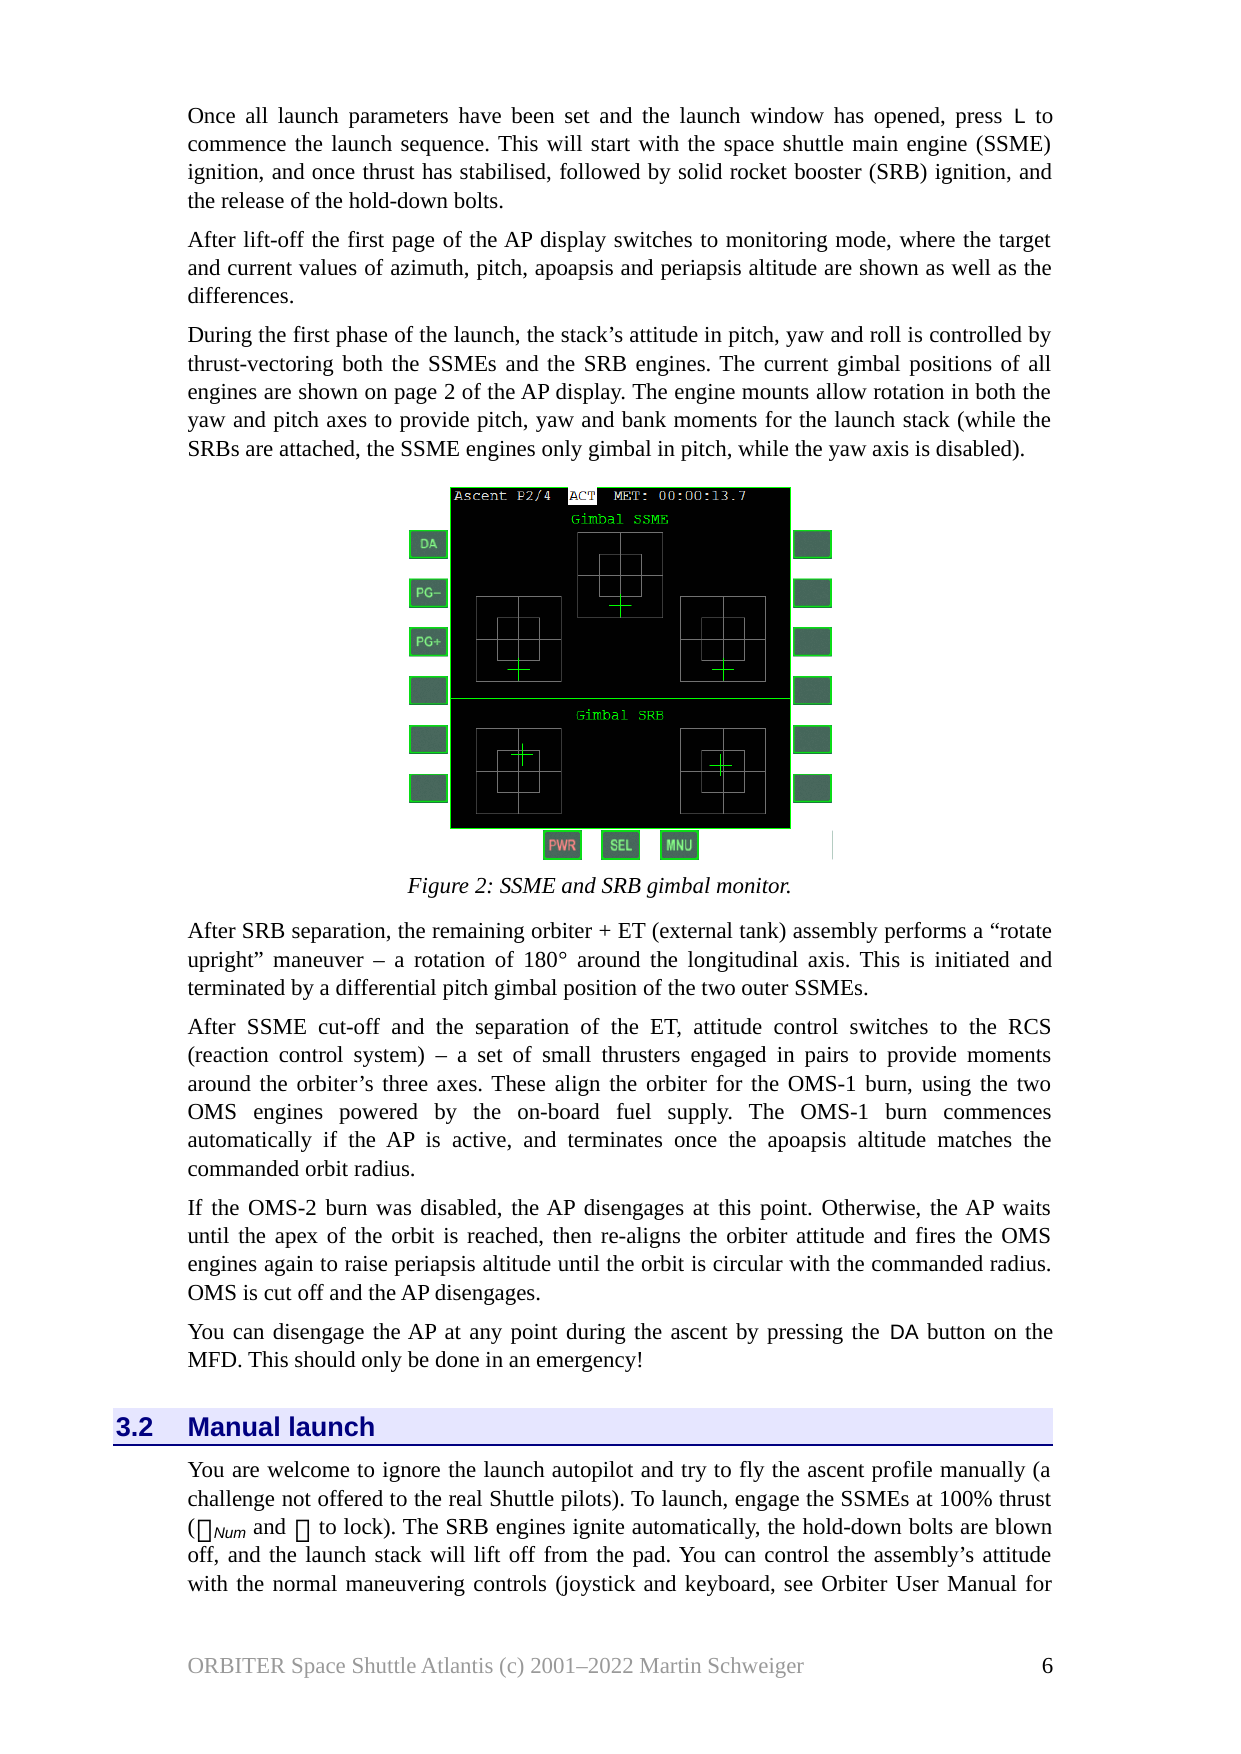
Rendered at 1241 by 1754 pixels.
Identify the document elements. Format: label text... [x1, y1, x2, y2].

text After lift-off the first page of the AP display switches to monitoring mode, where the target and current values of azimuth, pitch, apoapsis and periapsis altitude are shown as well as the differences. [187, 224, 1053, 309]
text Once all launch parameters have been set and the launch window has opened, press L to commence the launch sequence. This will start with the space shuttle main engine (SSME) ignition, and once thrust has stabilised, followed by solid rocket booster (SRB) ignition, and the release of the hold-down bolts. [187, 100, 1053, 214]
subtitle Manual launch [113, 1408, 1053, 1444]
picture [407, 484, 833, 861]
text After SSME cut-off and the separation of the ET, attitude control switches to the RCS (reaction control system) – a set of small thrusters engaged in pairs to provide moments around the orbiter’s three axes. These align the orbiter for the OMS-1 burn, using the two OMS engines powered by the on-board fuel supply. The OMS-1 burn commences automatically if the AP is active, and terminates once the apoapsis altitude matches the commanded orbit radius. [187, 1012, 1053, 1182]
text You are welcome to ignore the launch autopilot and try to fly the ascent profile manually (a challenge not offered to the real Shuttle pilots). To launch, engage the SSMEs at 100% thrust (Num and  to lock). The SRB engines ignite automatically, the hold-down bolts are blown off, and the launch stack will lift off from the pad. You can control the assembly’s attitude with the normal maneuvering controls (joystick and keyboard, see Orbiter User Manual for [187, 1455, 1053, 1597]
text After SRB separation, the remaining orbiter + ET (external tank) assembly performs a “rotate upright” maneuver – a rotation of 180° around the longitudinal axis. This is initiated and terminated by a differential pitch gimbal position of the two outer SSMEs. [187, 472, 1053, 1001]
text If the OMS-2 burn was disabled, the AP disengages at this point. Otherwise, the AP waits until the apex of the orbit is reached, then re-aligns the orbiter attitude and fires the OMS engines again to raise periapsis altitude until the orbit is circular with the commanded radius. OMS is cut off and the AP disengages. [187, 1192, 1053, 1306]
text You can disengage the AP at any point during the ascent by pressing the DA button on the MFD. This should only be done in an emergency! [187, 1316, 1053, 1373]
text Figure 2: SSME and SRB gimbal monitor. [407, 861, 833, 898]
text During the first phase of the launch, the stack’s attitude in pitch, yaw and roll is controlled by thrust-vectoring both the SSMEs and the SRB engines. The current gimbal positions of all engines are shown on page 2 of the AP display. The engine mounts allow rotation in both the yaw and pitch axes to provide pitch, yaw and bank moments for the launch stack (while the SRBs are attached, the SSME engines only gimbal in pitch, while the yaw axis is disabled). [187, 320, 1053, 462]
